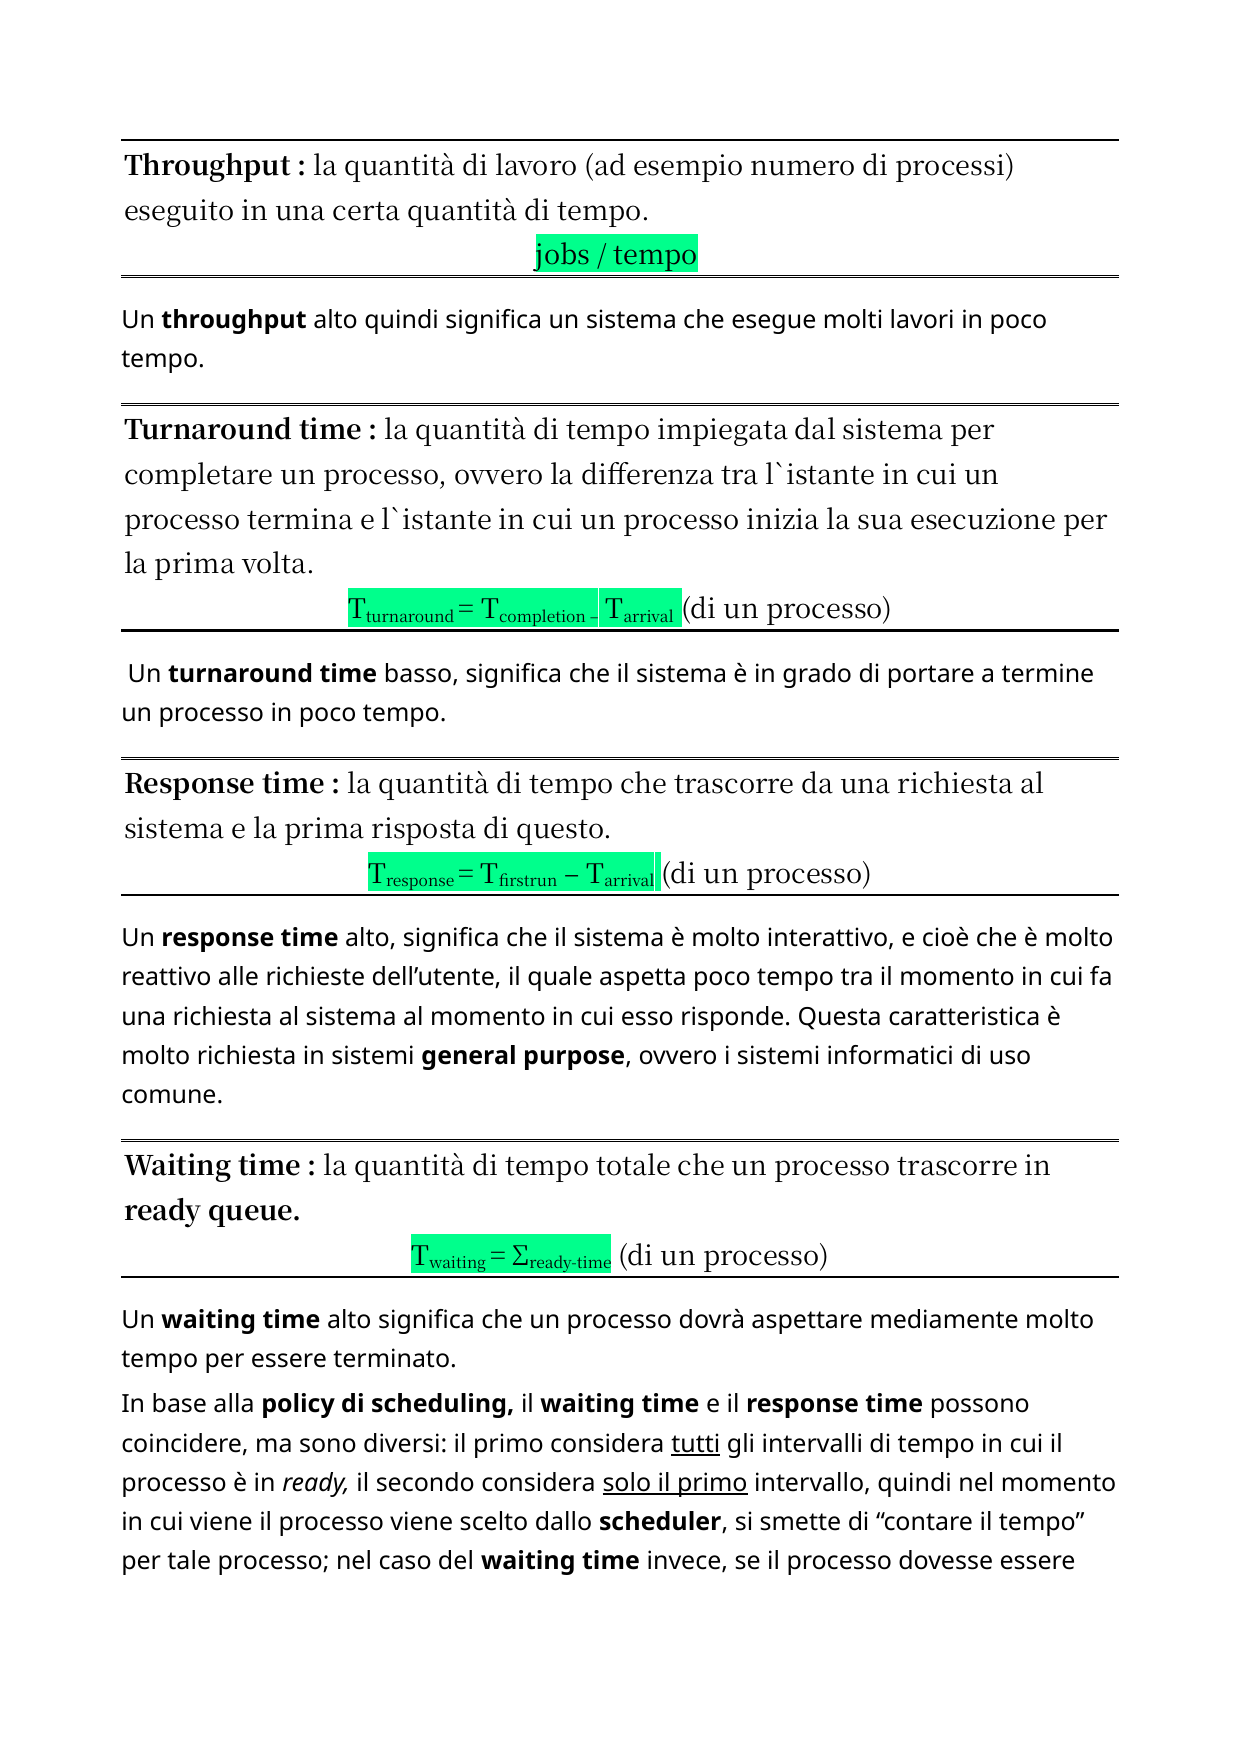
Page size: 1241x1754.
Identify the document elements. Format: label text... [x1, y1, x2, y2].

text Un throughput alto quindi significa un sistema che esegue molti lavori in poco tempo. [121, 301, 1119, 374]
text Waiting time : la quantità di tempo totale che un processo trascorre in ready queue. [121, 1142, 1119, 1228]
text Tresponse = Tfirstrun – Tarrival (di un processo) [121, 847, 1119, 894]
text Un response time alto, significa che il sistema è molto interattivo, e cioè che è molto reattivo alle richieste dell’utente, il quale aspetta poco tempo tra il momento in cui fa una richiesta al sistema al momento in cui esso risponde. Questa caratteristica è molto richiesta in sistemi general purpose, ovvero i sistemi informatici di uso comune. [121, 920, 1119, 1111]
text Un turnaround time basso, significa che il sistema è in grado di portare a termine un processo in poco tempo. [121, 655, 1119, 728]
text Turnaround time : la quantità di tempo impiegata dal sistema per completare un processo, ovvero la differenza tra l`istante in cui un processo termina e l`istante in cui un processo inizia la sua esecuzione per la prima volta. [121, 406, 1119, 582]
text jobs / tempo [121, 228, 1119, 275]
text Twaiting = Σready-time (di un processo) [121, 1229, 1119, 1276]
text Throughput : la quantità di lavoro (ad esempio numero di processi) eseguito in una certa quantità di tempo. [121, 141, 1119, 228]
text In base alla policy di scheduling, il waiting time e il response time possono coincidere, ma sono diversi: il primo considera tutti gli intervalli di tempo in cui il processo è in ready, il secondo considera solo il primo intervallo, quindi nel momento in cui viene il processo viene scelto dallo scheduler, si smette di “contare il tempo” per tale processo; nel caso del waiting time invece, se il processo dovesse essere [121, 1386, 1119, 1577]
text Tturnaround = Tcompletion – Tarrival (di un processo) [121, 582, 1119, 629]
text Response time : la quantità di tempo che trascorre da una richiesta al sistema e la prima risposta di questo. [121, 760, 1119, 846]
text Un waiting time alto significa che un processo dovrà aspettare mediamente molto tempo per essere terminato. [121, 1302, 1119, 1375]
